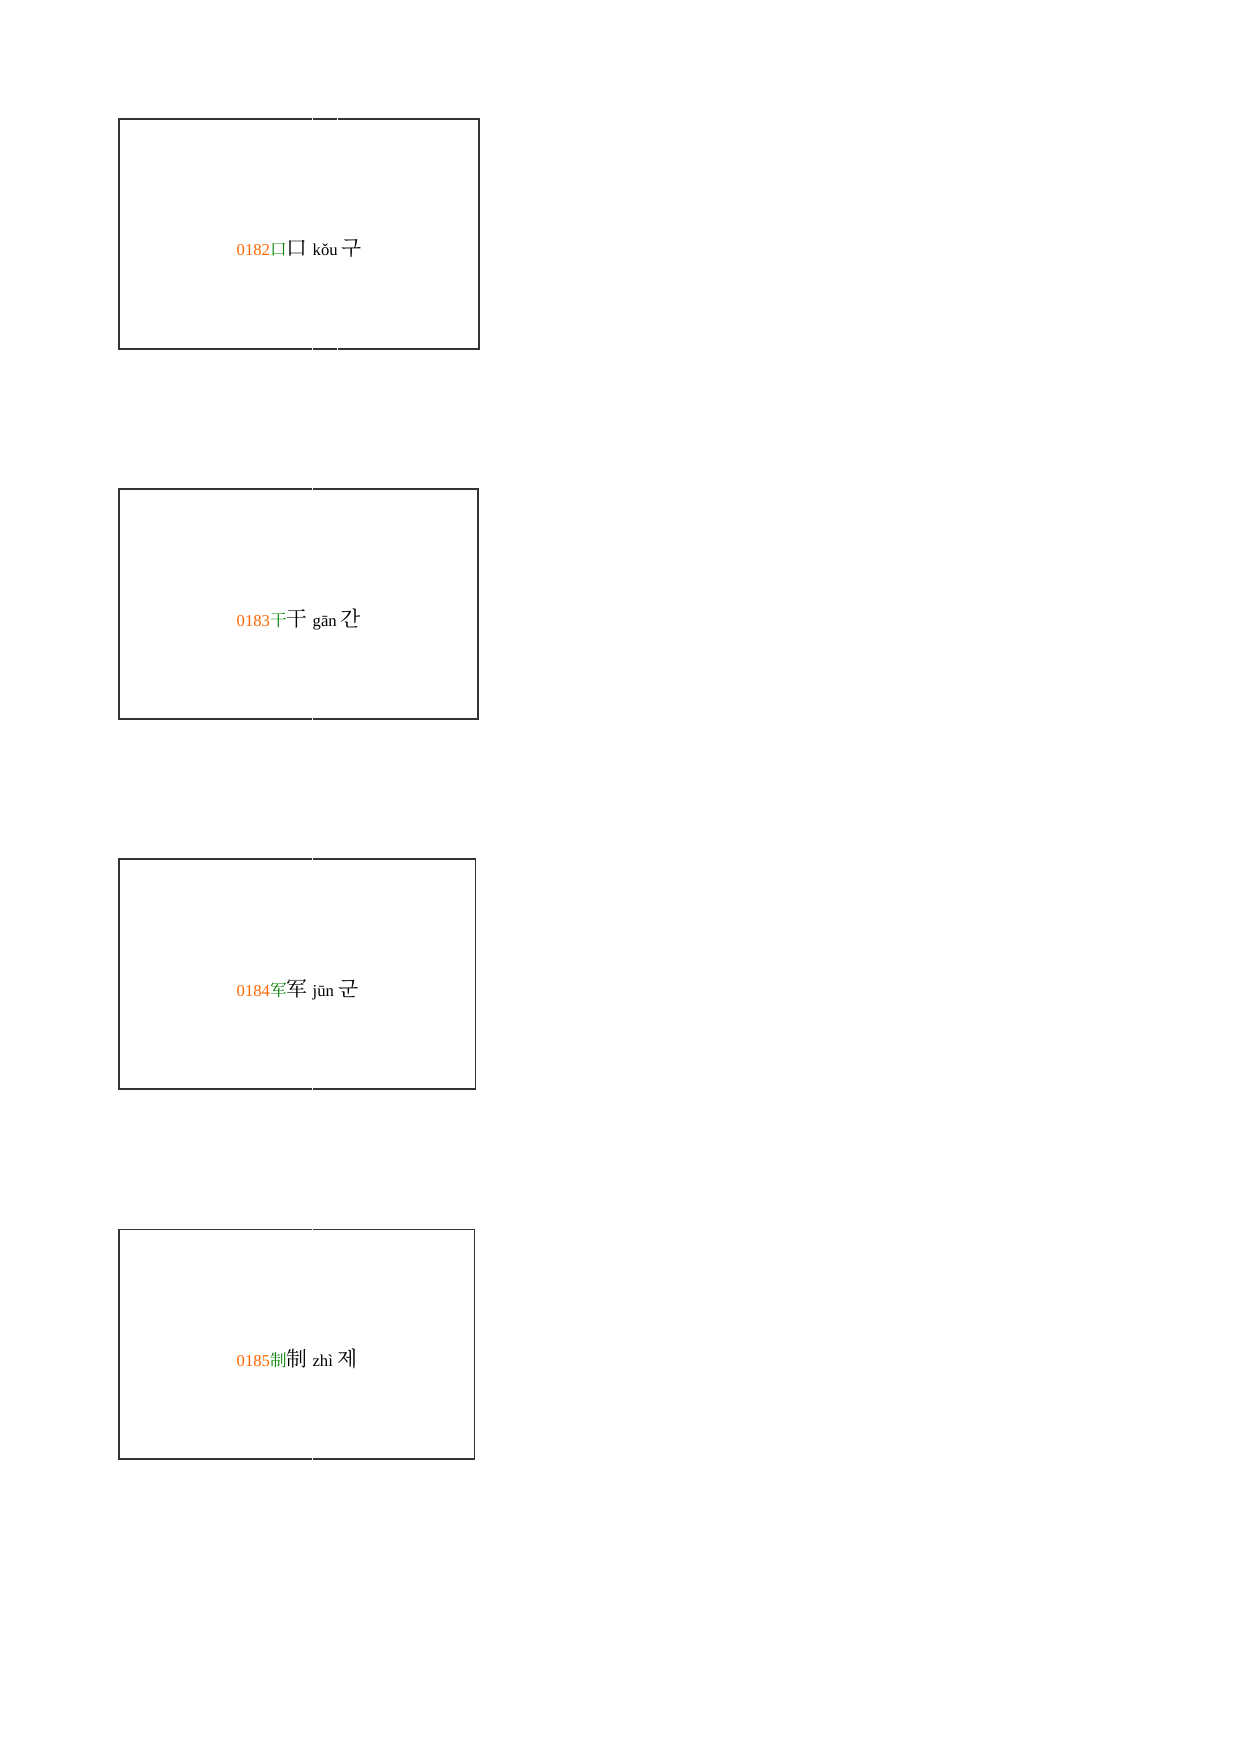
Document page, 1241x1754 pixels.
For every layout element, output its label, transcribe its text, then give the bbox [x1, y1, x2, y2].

text [476, 858, 1122, 1090]
text [479, 488, 1122, 719]
text [475, 1228, 1122, 1460]
text 0183干干 gān 간 [120, 489, 477, 719]
text [480, 118, 1122, 349]
text 0182口口 kǒu 구 [120, 119, 478, 349]
text 0184军军 jūn 군 [120, 859, 475, 1089]
text 0185制制 zhì 제 [120, 1230, 474, 1459]
